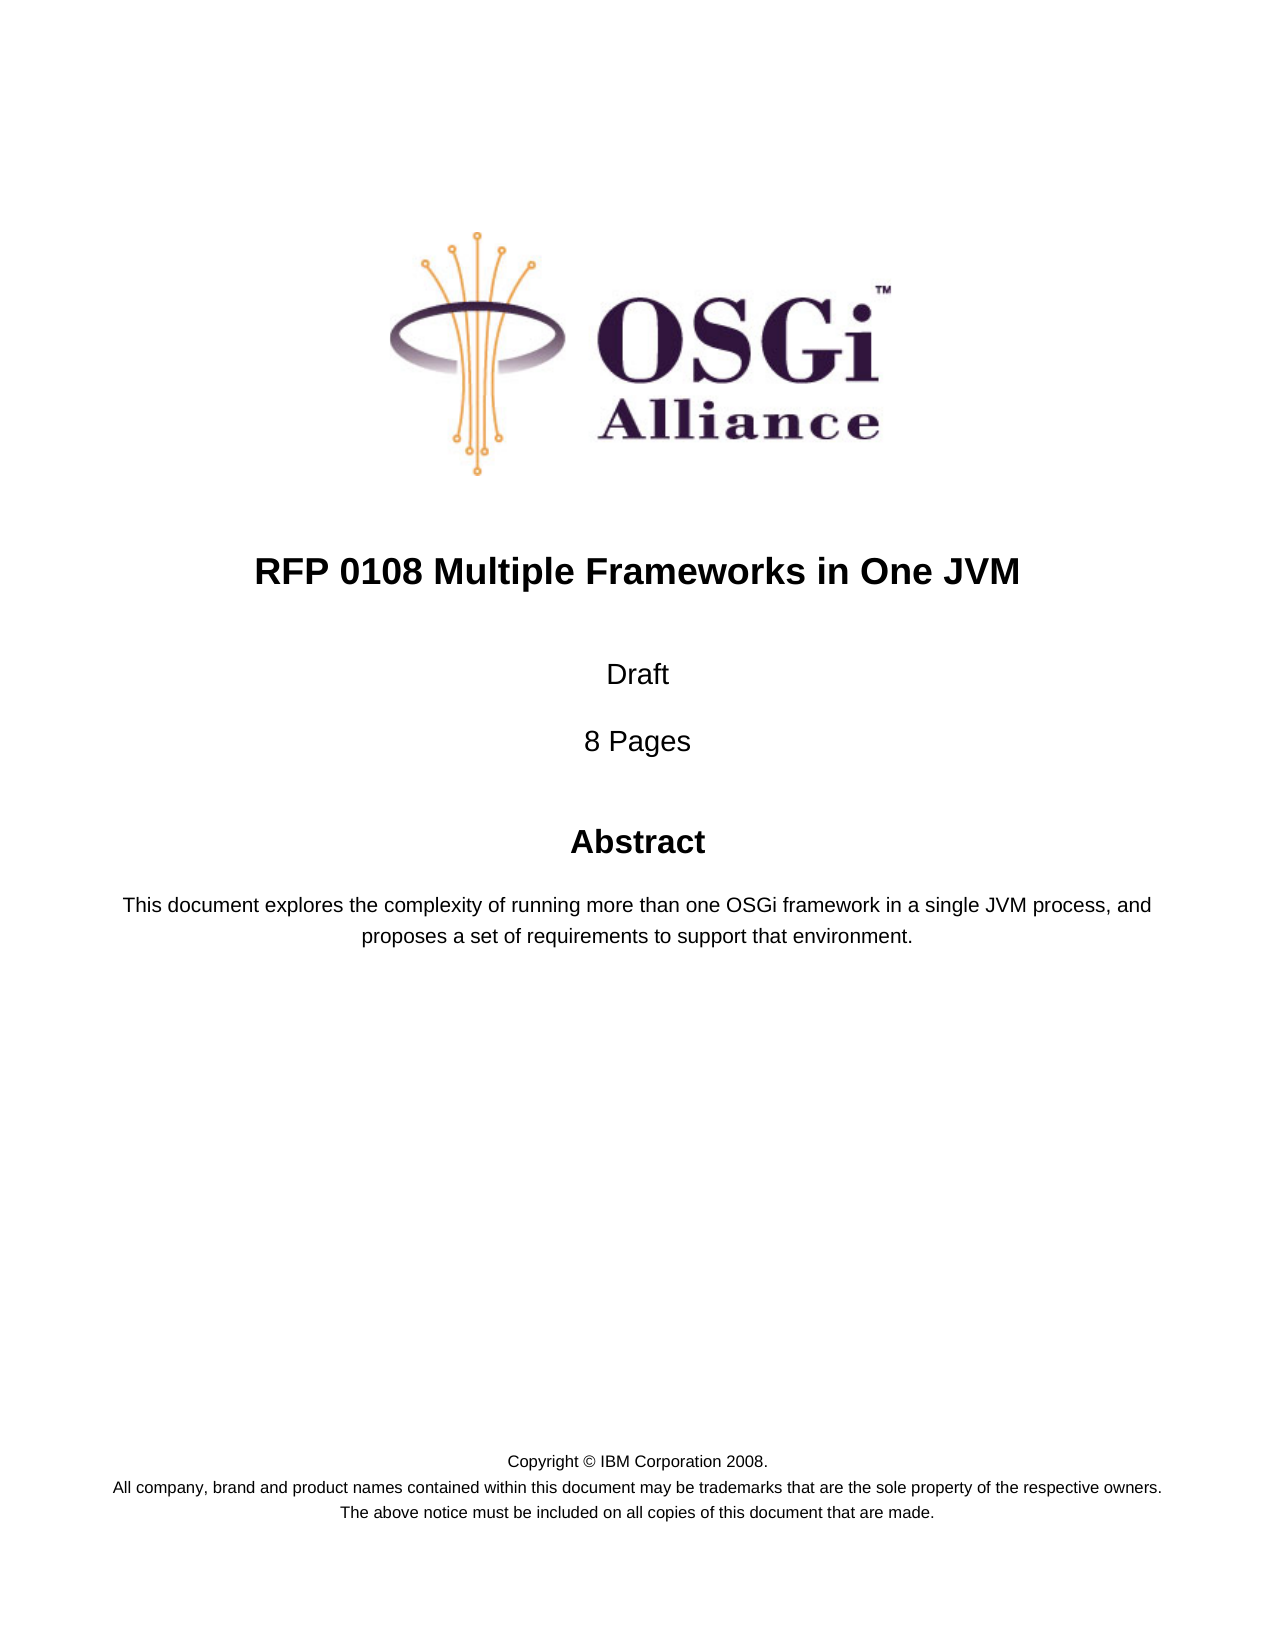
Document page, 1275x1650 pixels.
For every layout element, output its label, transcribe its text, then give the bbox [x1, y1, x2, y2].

picture [389, 232, 892, 476]
title Abstract [112, 822, 1162, 860]
text This document explores the complexity of running more than one OSGi framework in a single JVM process, and proposes a set of requirements to support that environment. [112, 885, 1162, 948]
title RFP 0108 Multiple Frameworks in One JVM [112, 549, 1162, 592]
title Draft 8 Pages [112, 657, 1162, 757]
